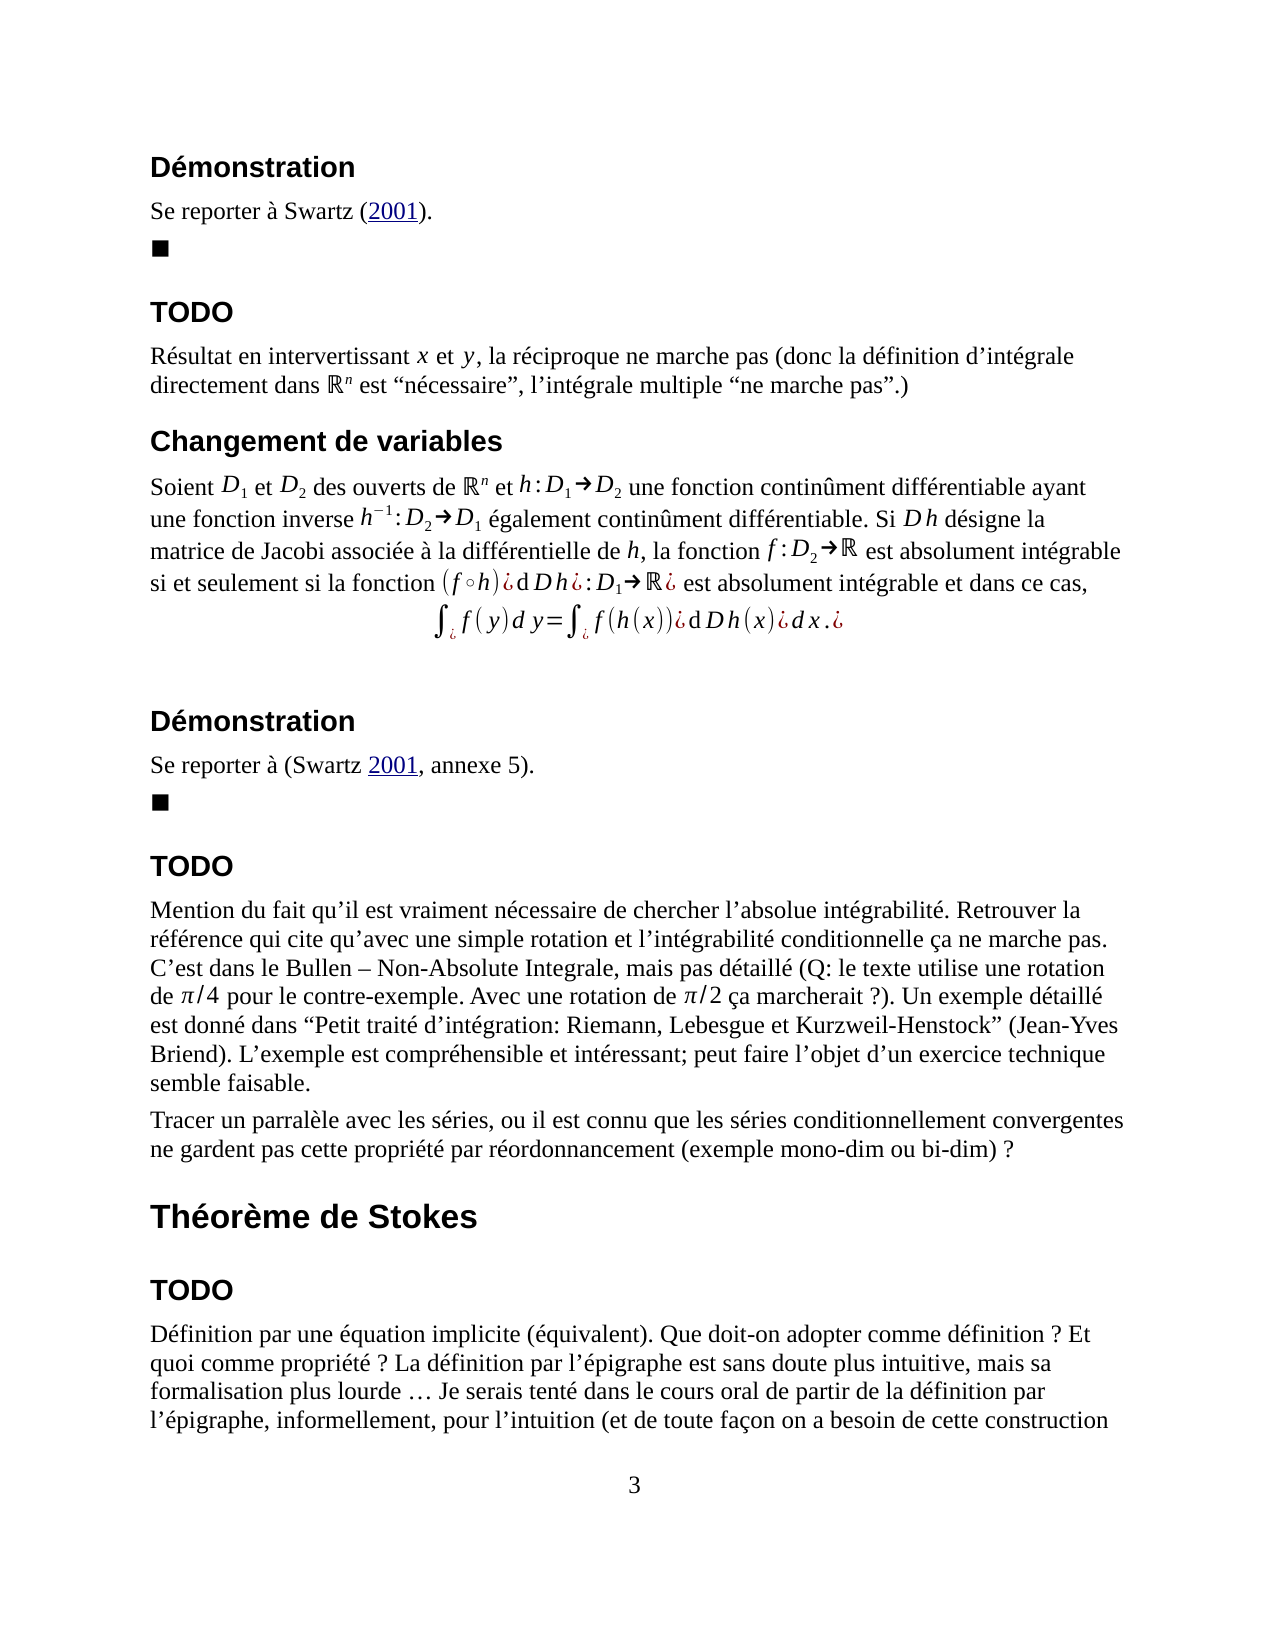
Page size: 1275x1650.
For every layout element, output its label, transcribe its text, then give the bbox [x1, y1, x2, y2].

text Soient et des ouverts de et une fonction continûment différentiable ayant une fonction inverse également continûment différentiable. Si désigne la matrice de Jacobi associée à la différentielle de , la fonction est absolument intégrable si et seulement si la fonction est absolument intégrable et dans ce cas, [150, 471, 1125, 598]
text Résultat en intervertissant et , la réciproque ne marche pas (donc la définition d’intégrale directement dans est “nécessaire”, l’intégrale multiple “ne marche pas”.) [150, 341, 1125, 399]
text Se reporter à (Swartz 2001, annexe 5). [150, 750, 1125, 778]
text Tracer un parralèle avec les séries, ou il est connu que les séries conditionnellement convergentes ne gardent pas cette propriété par réordonnancement (exemple mono-dim ou bi-dim) ? [150, 1105, 1125, 1163]
subtitle TODO [150, 1273, 1125, 1306]
subtitle Changement de variables [150, 424, 1125, 458]
subtitle Démonstration [150, 704, 1125, 737]
subtitle Théorème de Stokes [150, 1197, 1125, 1235]
text Définition par une équation implicite (équivalent). Que doit-on adopter comme définition ? Et quoi comme propriété ? La définition par l’épigraphe est sans doute plus intuitive, mais sa formalisation plus lourde … Je serais tenté dans le cours oral de partir de la définition par l’épigraphe, informellement, pour l’intuition (et de toute façon on a besoin de cette construction [150, 1319, 1125, 1434]
subtitle Démonstration [150, 150, 1125, 183]
text Mention du fait qu’il est vraiment nécessaire de chercher l’absolue intégrabilité. Retrouver la référence qui cite qu’avec une simple rotation et l’intégrabilité conditionnelle ça ne marche pas. C’est dans le Bullen – Non-Absolute Integrale, mais pas détaillé (Q: le texte utilise une rotation de pour le contre-exemple. Avec une rotation de ça marcherait ?). Un exemple détaillé est donné dans “Petit traité d’intégration: Riemann, Lebesgue et Kurzweil-Henstock” (Jean-Yves Briend). L’exemple est compréhensible et intéressant; peut faire l’objet d’un exercice technique semble faisable. [150, 895, 1125, 1096]
text Se reporter à Swartz (2001). [150, 196, 1125, 225]
subtitle TODO [150, 295, 1125, 329]
subtitle TODO [150, 849, 1125, 883]
